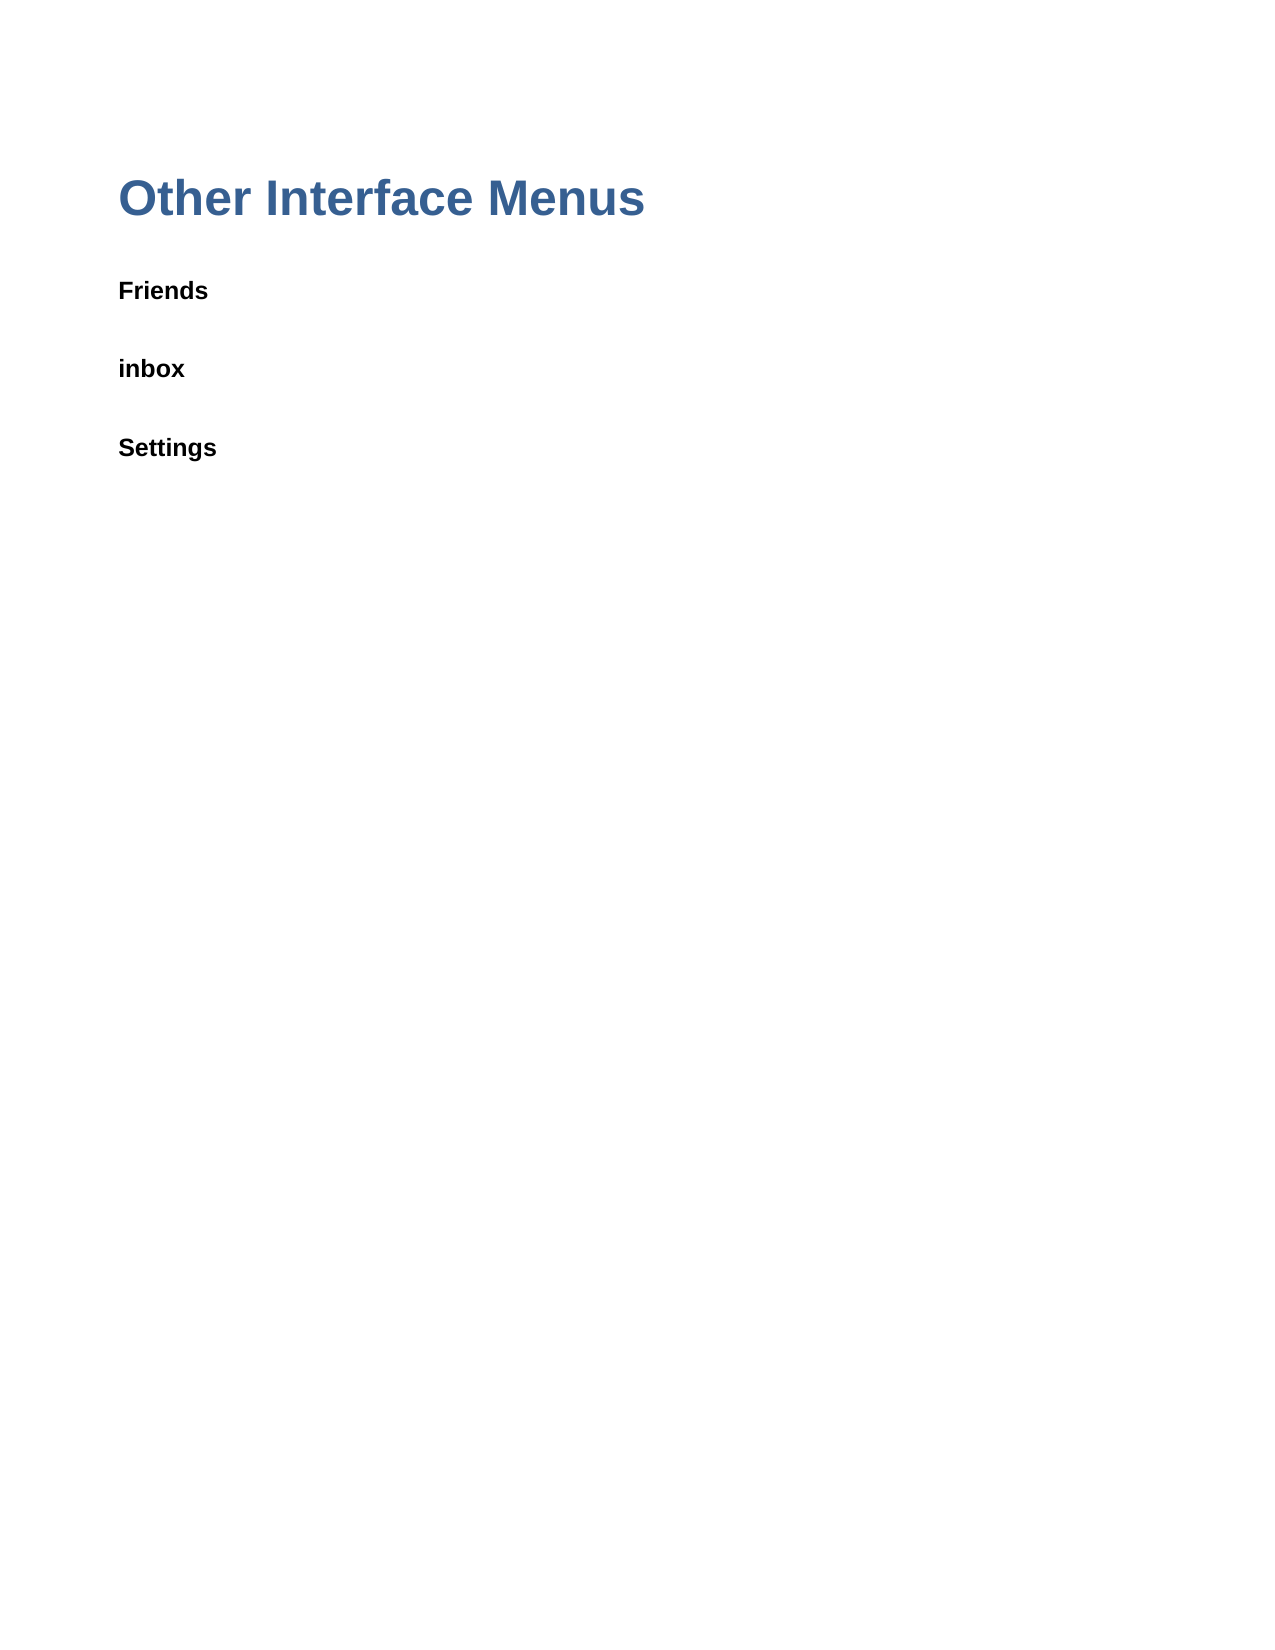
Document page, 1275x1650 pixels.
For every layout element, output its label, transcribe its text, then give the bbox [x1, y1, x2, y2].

text inbox [118, 354, 1157, 383]
text Other Interface Menus [118, 168, 1157, 226]
text Settings [118, 433, 1157, 462]
text Friends [118, 276, 1157, 304]
